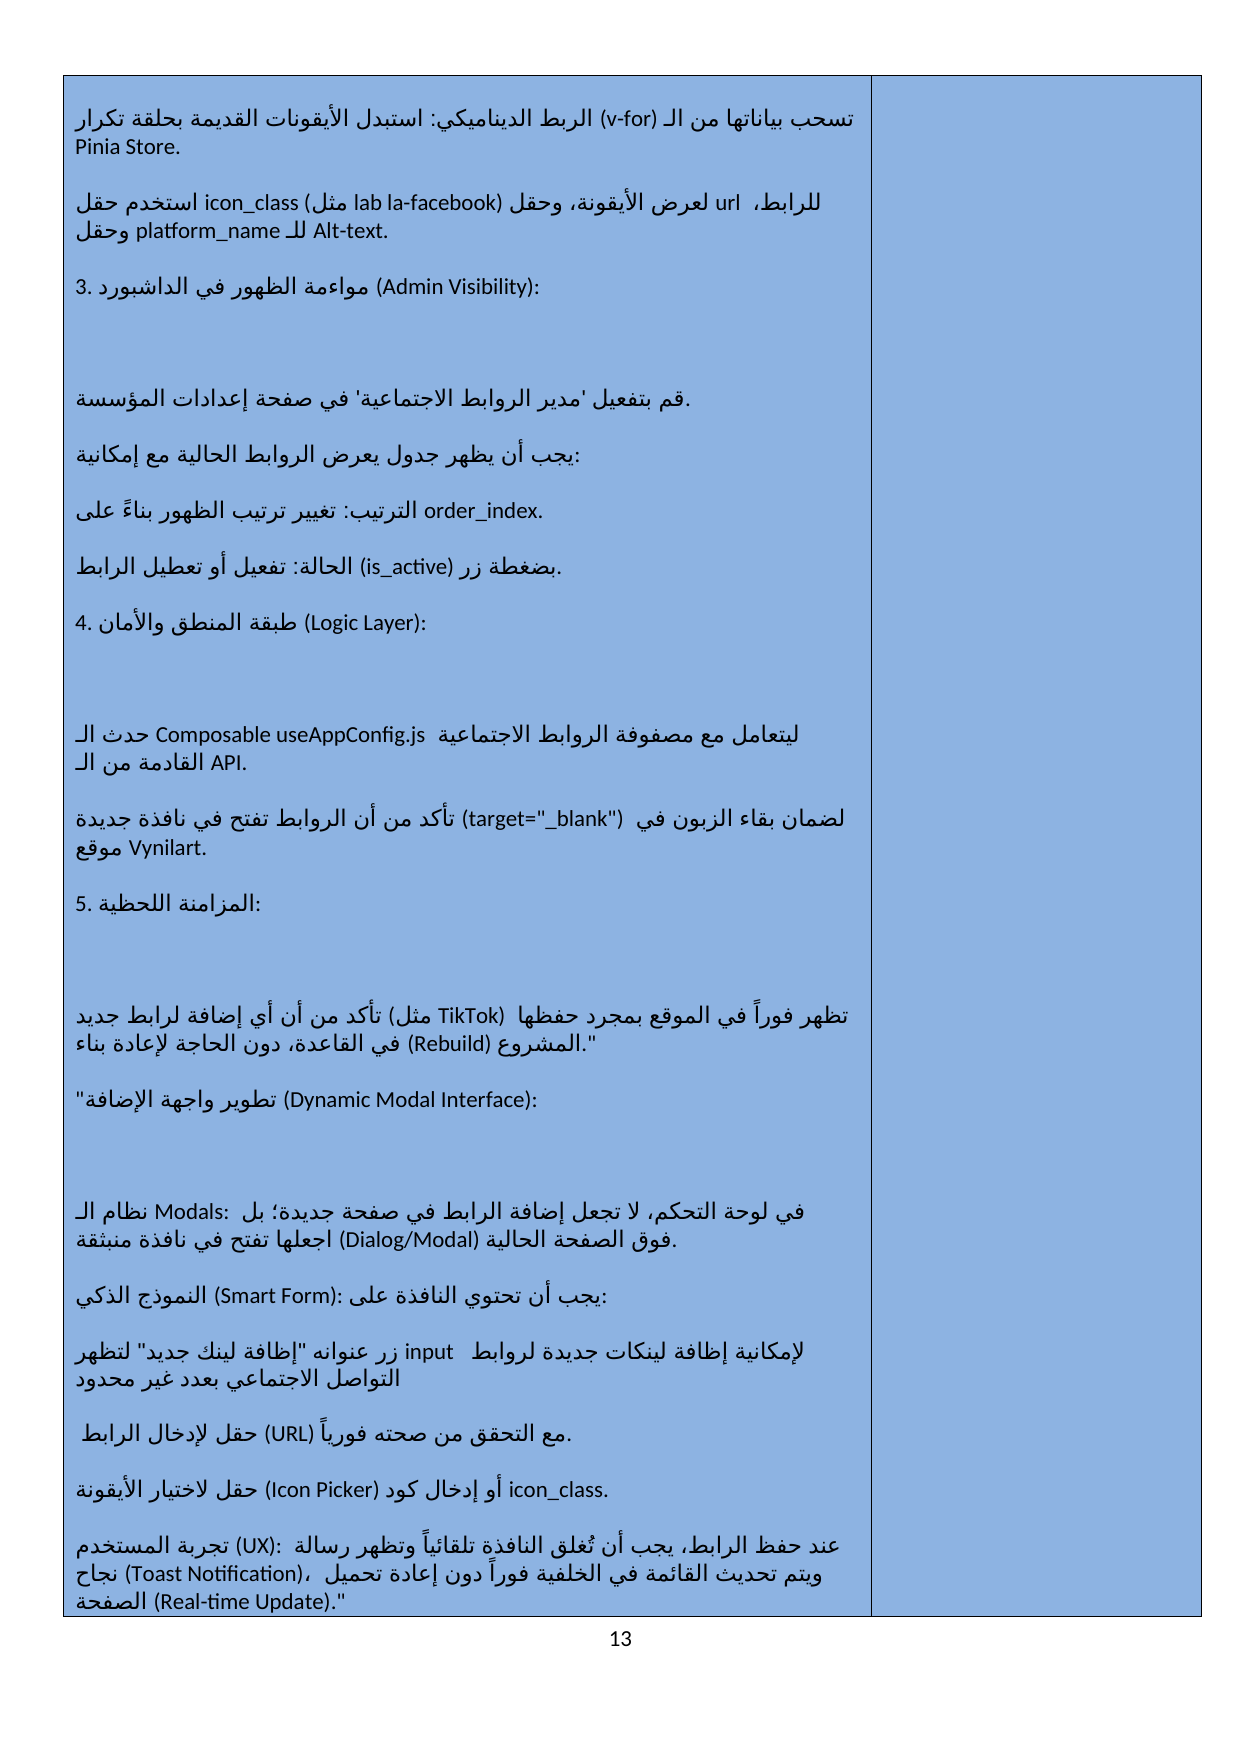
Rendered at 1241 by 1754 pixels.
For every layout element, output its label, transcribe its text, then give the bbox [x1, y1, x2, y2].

table_cell [872, 76, 1201, 1616]
table_cell "المهمة: ربط وتفعيل كيان الروابط الاجتماعية (api_social) الموجود في MySQL ودمجه مع واجهة المستخدم ونظام الإدارة. 1. مطابقة الكيان والبيانات (Entity & Mapping): تأكد من أن SocialMediaType في Graphene مرتبط بجدول api_social الفعلي في MySQL. أضف استعلاماً (Query) ضمن getOrganization لجلب الروابط المرتبطة عبر الـ ForeignKey (Nested Query). أنشئ Mutations شاملة (addSocialLink, updateSocialLink, deleteSocialLink) للسماح للمدير بالتحكم الكامل من الداشبورد. 2. مواءمة الظهور في واجهة الزبون (Customer Visibility): تطهير الواجهة: احذف أي روابط اجتماعية ثابتة (Hardcoded) من Navbar.vue و Footer.vue. الربط الديناميكي: استبدل الأيقونات القديمة بحلقة تكرار (v-for) تسحب بياناتها من الـ Pinia Store. استخدم حقل icon_class (مثل lab la-facebook) لعرض الأيقونة، وحقل url للرابط، وحقل platform_name للـ Alt-text. 3. مواءمة الظهور في الداشبورد (Admin Visibility): قم بتفعيل 'مدير الروابط الاجتماعية' في صفحة إعدادات المؤسسة. يجب أن يظهر جدول يعرض الروابط الحالية مع إمكانية: الترتيب: تغيير ترتيب الظهور بناءً على order_index. الحالة: تفعيل أو تعطيل الرابط (is_active) بضغطة زر. 4. طبقة المنطق والأمان (Logic Layer): حدث الـ Composable useAppConfig.js ليتعامل مع مصفوفة الروابط الاجتماعية القادمة من الـ API. تأكد من أن الروابط تفتح في نافذة جديدة (target="_blank") لضمان بقاء الزبون في موقع Vynilart. 5. المزامنة اللحظية: تأكد من أن أي إضافة لرابط جديد (مثل TikTok) تظهر فوراً في الموقع بمجرد حفظها في القاعدة، دون الحاجة لإعادة بناء (Rebuild) المشروع." "تطوير واجهة الإضافة (Dynamic Modal Interface): نظام الـ Modals: في لوحة التحكم، لا تجعل إضافة الرابط في صفحة جديدة؛ بل اجعلها تفتح في نافذة منبثقة (Dialog/Modal) فوق الصفحة الحالية. النموذج الذكي (Smart Form): يجب أن تحتوي النافذة على: زر عنوانه "إظافة لينك جديد" لتظهر input لإمكانية إظافة لينكات جديدة لروابط التواصل الاجتماعي بعدد غير محدود حقل لإدخال الرابط (URL) مع التحقق من صحته فورياً. حقل لاختيار الأيقونة (Icon Picker) أو إدخال كود icon_class. تجربة المستخدم (UX): عند حفظ الرابط، يجب أن تُغلق النافذة تلقائياً وتظهر رسالة نجاح (Toast Notification)، ويتم تحديث القائمة في الخلفية فوراً دون إعادة تحميل الصفحة (Real-time Update)." [64, 76, 871, 1616]
